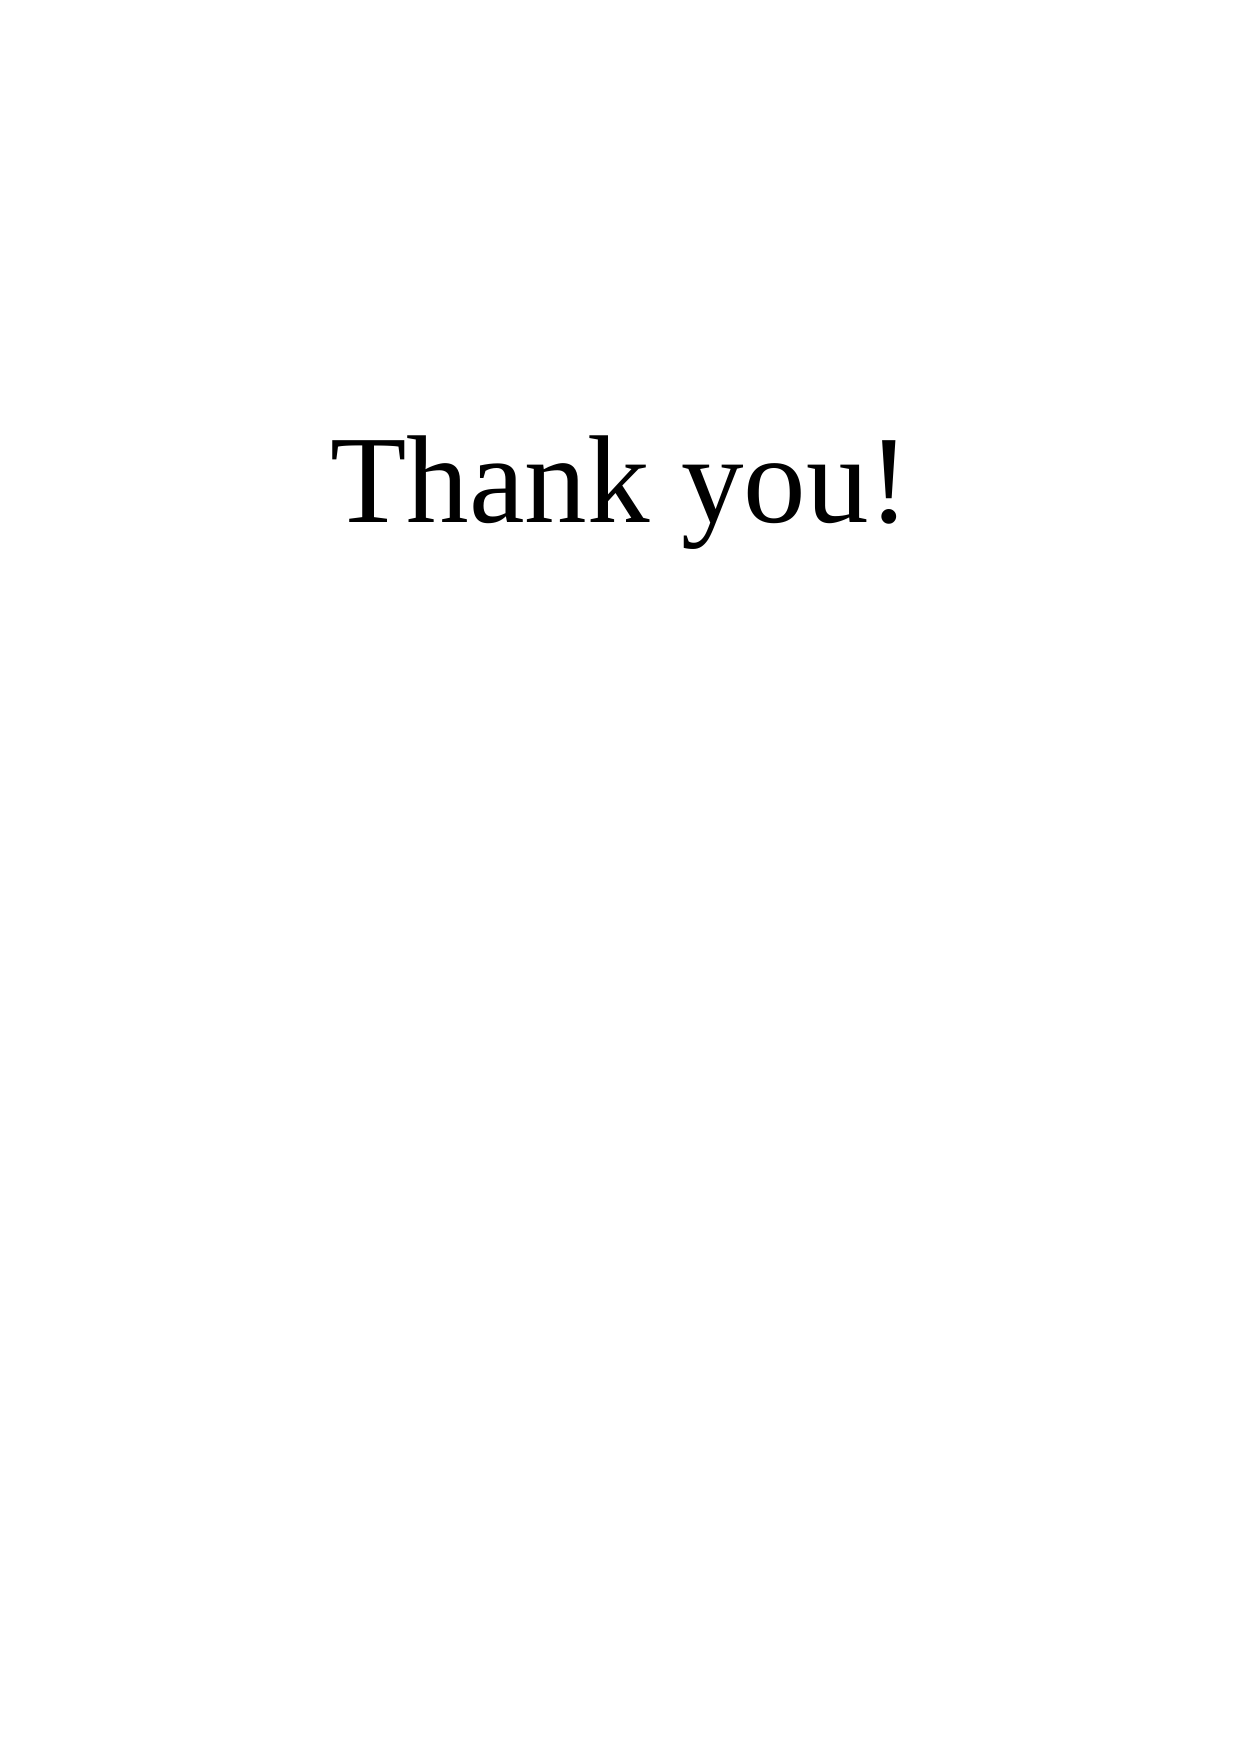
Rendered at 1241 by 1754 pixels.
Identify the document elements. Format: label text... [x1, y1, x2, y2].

text Thank you! [118, 406, 1122, 549]
